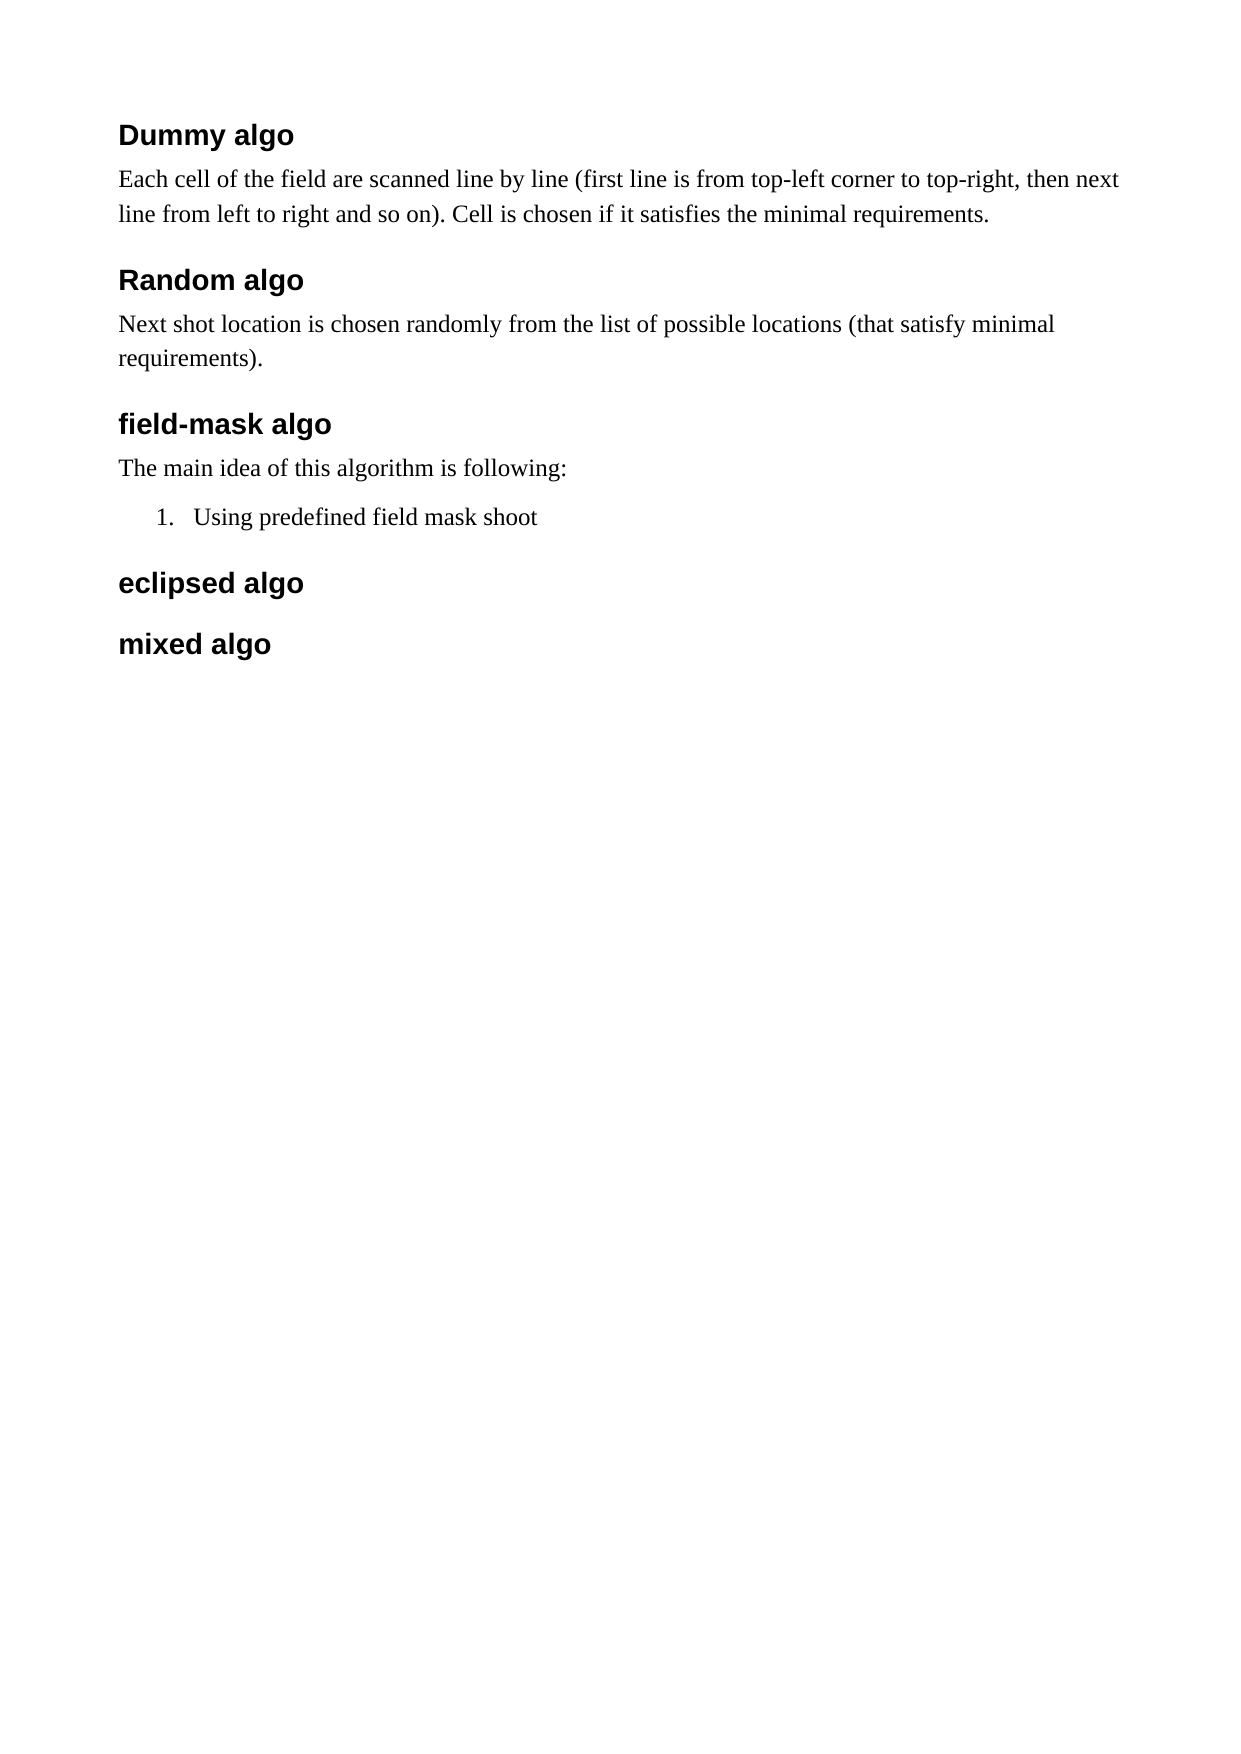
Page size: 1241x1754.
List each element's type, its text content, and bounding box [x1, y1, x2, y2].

text Next shot location is chosen randomly from the list of possible locations (that satisfy minimal requirements). [118, 309, 1122, 372]
subtitle mixed algo [118, 627, 1122, 660]
list Using predefined field mask shoot [156, 502, 1122, 531]
subtitle field-mask algo [118, 407, 1122, 441]
subtitle Random algo [118, 262, 1122, 296]
subtitle Dummy algo [118, 118, 1122, 152]
text Each cell of the field are scanned line by line (first line is from top-left corner to top-right, then next line from left to right and so on). Cell is chosen if it satisfies the minimal requirements. [118, 164, 1122, 228]
text The main idea of this algorithm is following: [118, 453, 1122, 482]
subtitle eclipsed algo [118, 566, 1122, 599]
